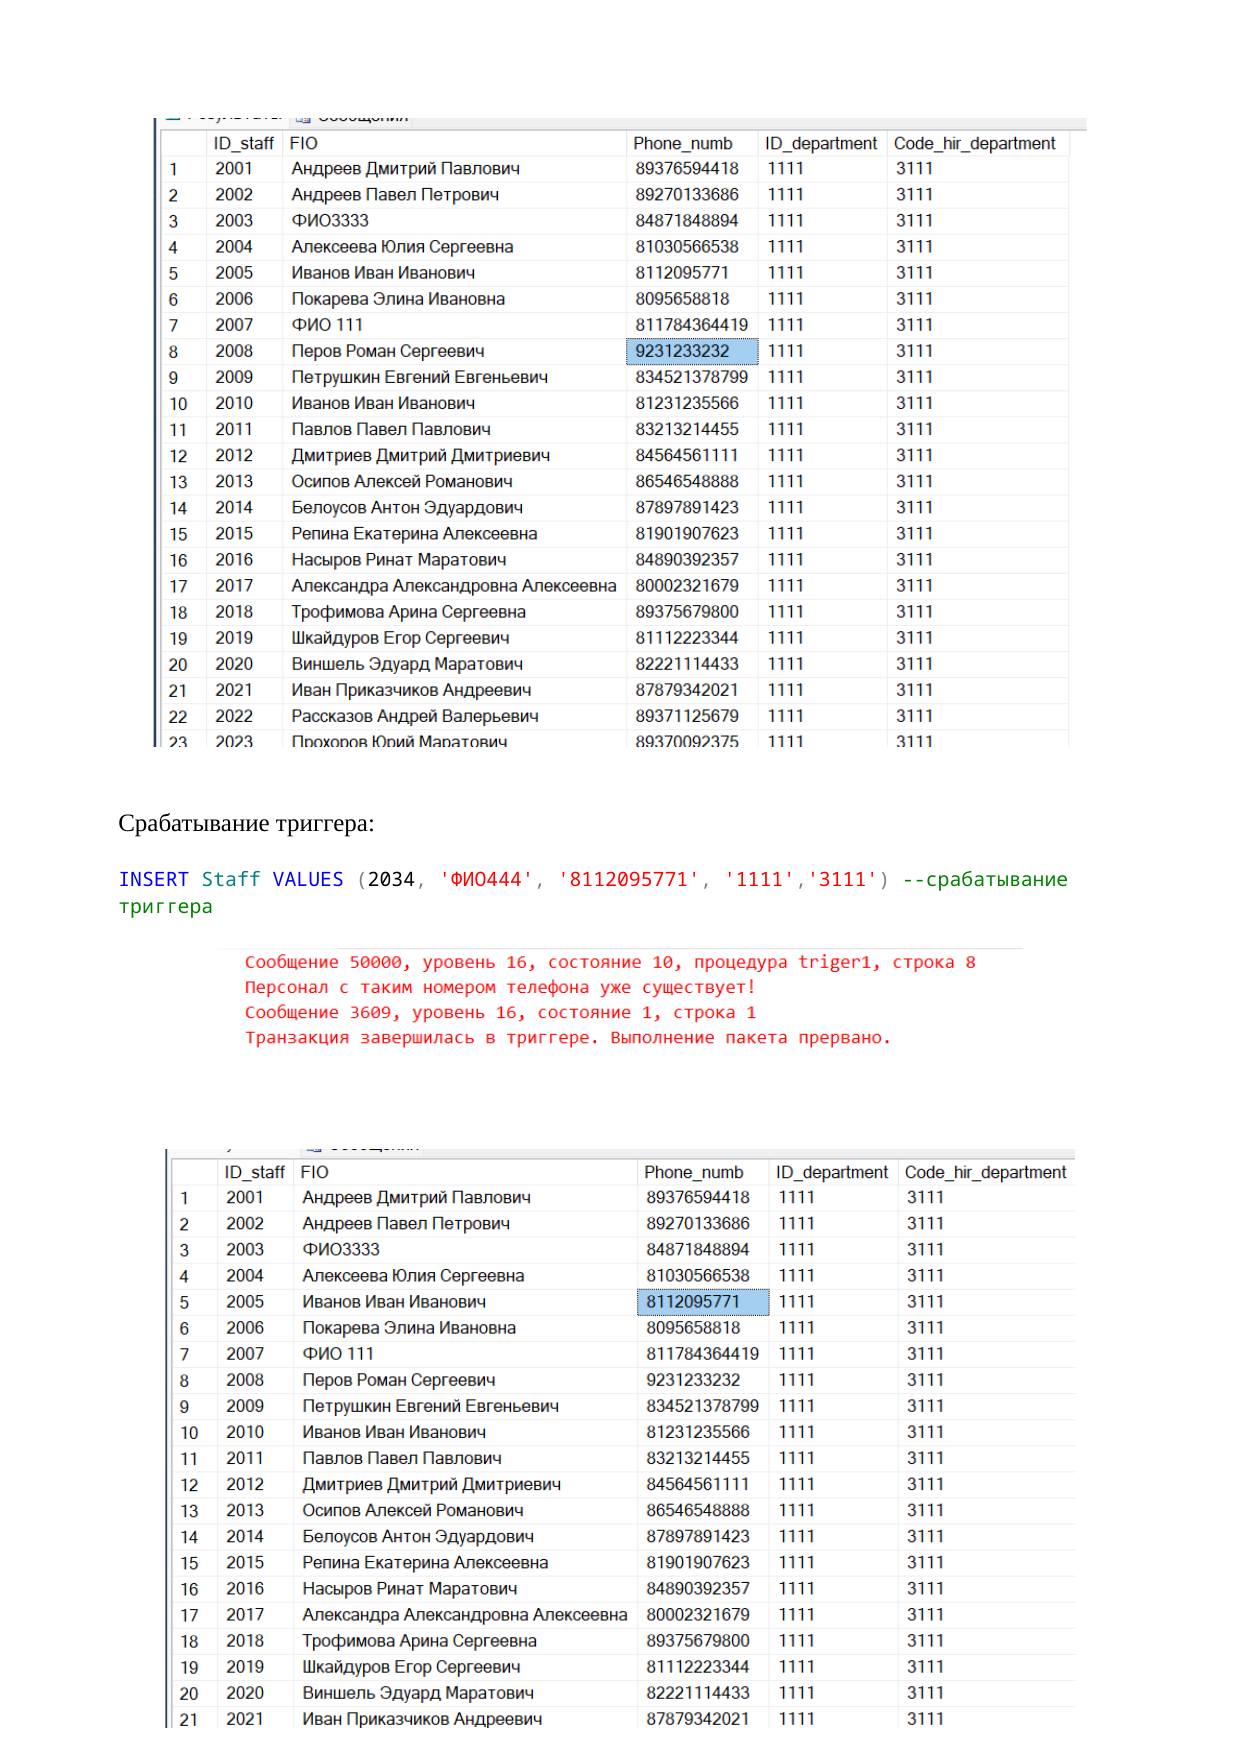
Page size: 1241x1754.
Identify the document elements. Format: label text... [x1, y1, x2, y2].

text INSERT Staff VALUES (2034, 'ФИО444', '8112095771', '1111','3111') --срабатывание триггера [118, 866, 1122, 919]
picture [165, 1149, 1075, 1728]
text Срабатывание триггера: [118, 808, 1122, 837]
picture [217, 948, 1024, 1059]
picture [153, 118, 1087, 747]
